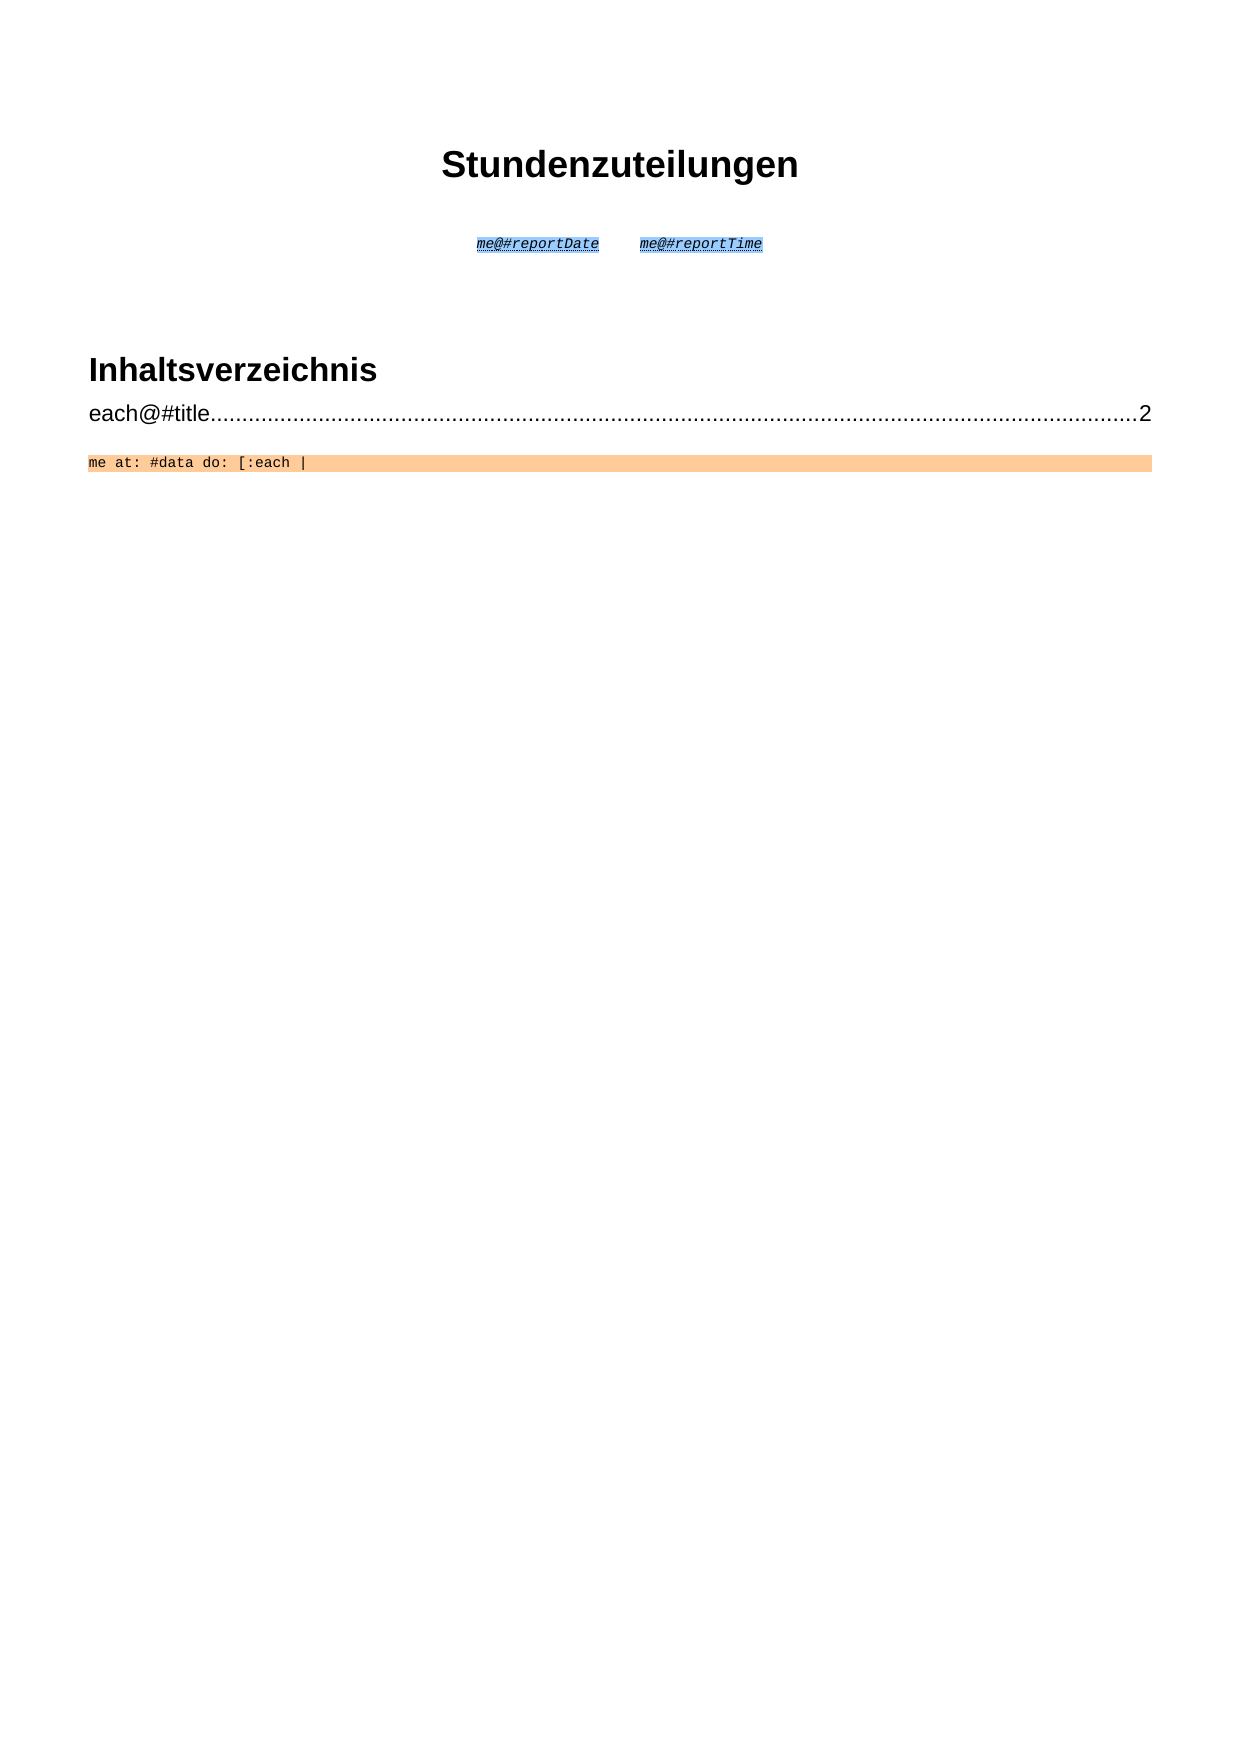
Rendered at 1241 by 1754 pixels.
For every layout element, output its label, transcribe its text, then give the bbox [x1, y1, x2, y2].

subtitle me@#reportDate me@#reportTime [88, 222, 1152, 255]
subtitle Inhaltsverzeichnis [88, 351, 1152, 388]
text me at: #data do: [:each | [88, 455, 1152, 472]
title Stundenzuteilungen [88, 143, 1152, 185]
text each@#title 2 [88, 401, 1152, 426]
